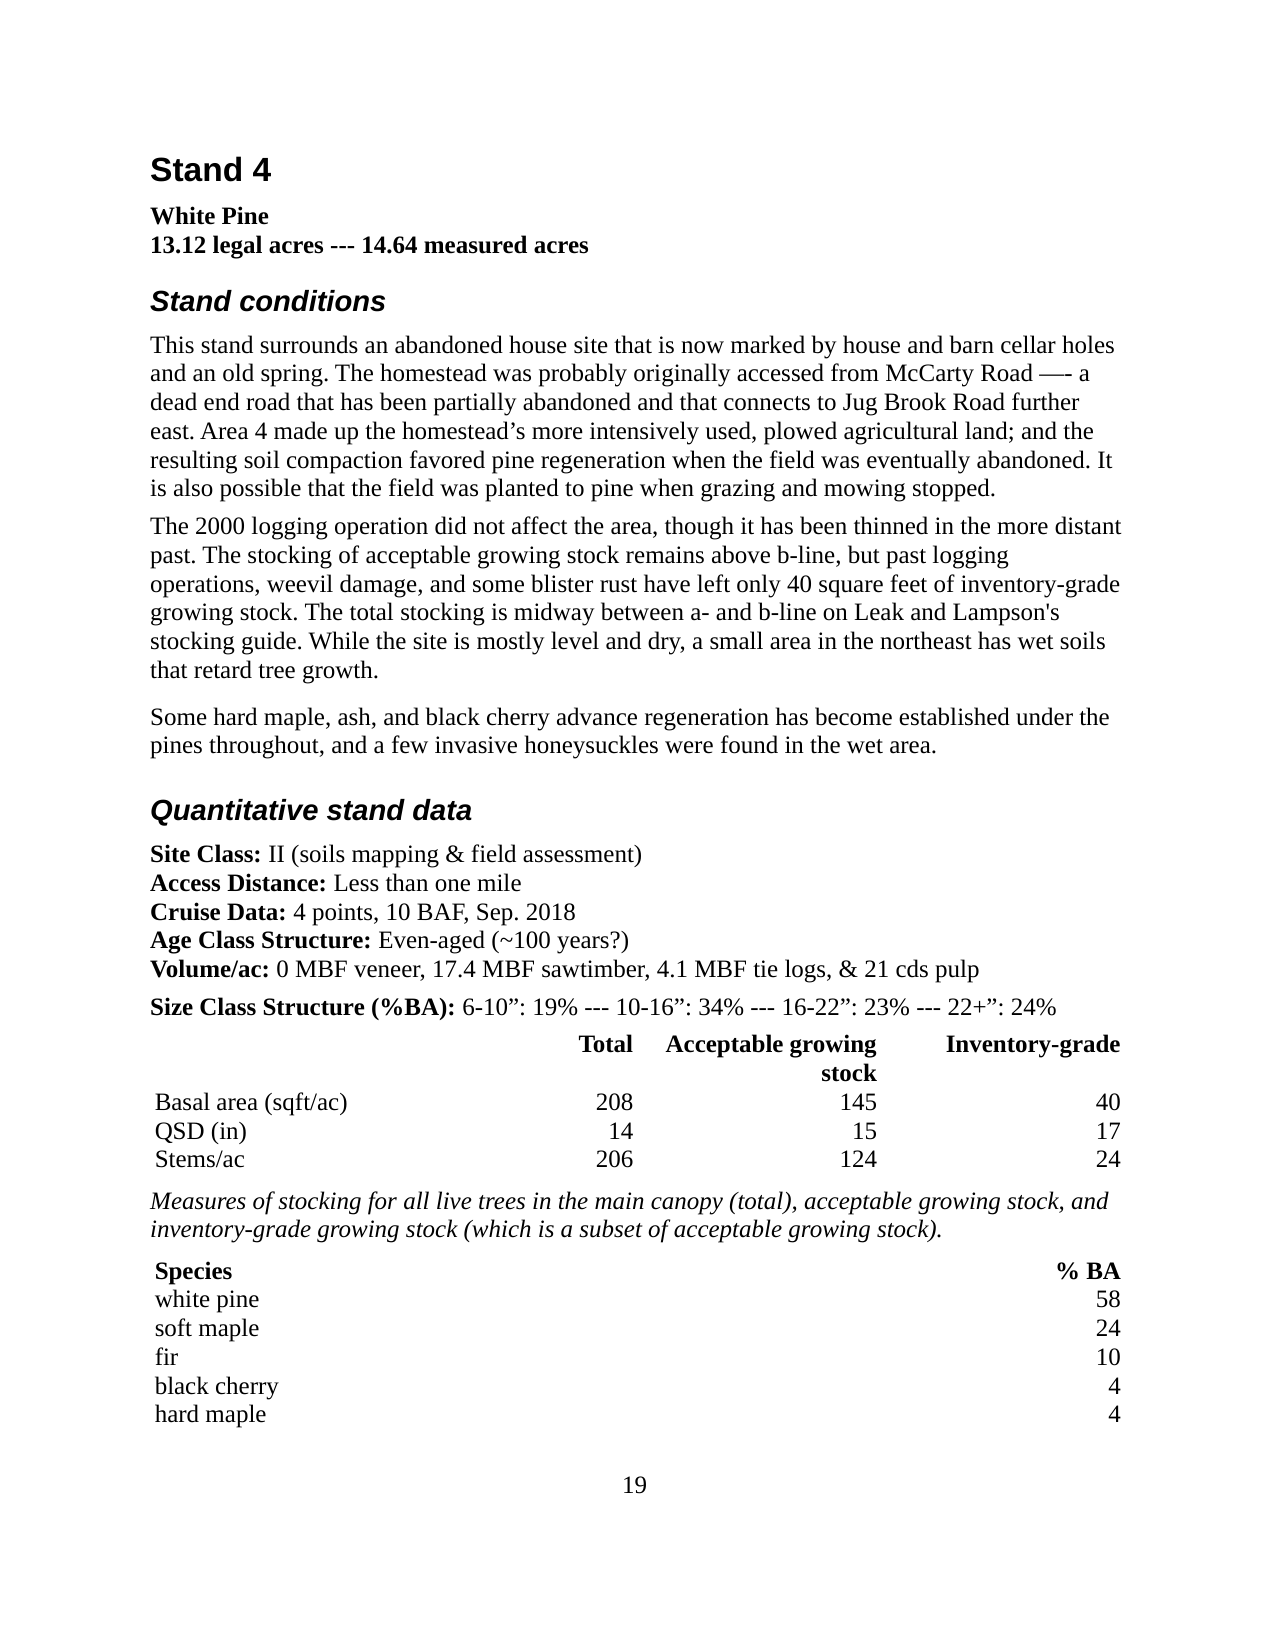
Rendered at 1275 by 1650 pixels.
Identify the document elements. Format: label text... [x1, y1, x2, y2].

table_cell 208 [394, 1087, 637, 1116]
table_header Total [394, 1030, 637, 1087]
text Some hard maple, ash, and black cherry advance regeneration has become established under the pines throughout, and a few invasive honeysuckles were found in the wet area. [150, 702, 1125, 759]
table_cell hard maple [150, 1400, 637, 1428]
table_header Inventory-grade [881, 1030, 1125, 1087]
table_cell 17 [881, 1116, 1125, 1144]
text Site Class: II (soils mapping & field assessment) Access Distance: Less than one mile Cruise Data: 4 points, 10 BAF, Sep. 2018 Age Class Structure: Even-aged (~100 years?) Volume/ac: 0 MBF veneer, 17.4 MBF sawtimber, 4.1 MBF tie logs, & 21 cds pulp [150, 839, 1125, 983]
table_cell Basal area (sqft/ac) [150, 1087, 394, 1116]
table_cell QSD (in) [150, 1116, 394, 1144]
table_cell 14 [394, 1116, 637, 1144]
text This stand surrounds an abandoned house site that is now marked by house and barn cellar holes and an old spring. The homestead was probably originally accessed from McCarty Road —- a dead end road that has been partially abandoned and that connects to Jug Brook Road further east. Area 4 made up the homestead’s more intensively used, plowed agricultural land; and the resulting soil compaction favored pine regeneration when the field was eventually abandoned. It is also possible that the field was planted to pine when grazing and mowing stopped. [150, 330, 1125, 502]
table_cell 15 [638, 1116, 881, 1144]
table_header Species [150, 1256, 637, 1284]
table_cell 4 [638, 1371, 1125, 1399]
table_cell 206 [394, 1145, 637, 1173]
table_cell 40 [881, 1087, 1125, 1116]
table_header % BA [638, 1256, 1125, 1284]
table_cell 145 [638, 1087, 881, 1116]
table_header [150, 1030, 394, 1087]
table_cell 24 [881, 1145, 1125, 1173]
text Size Class Structure (%BA): 6-10”: 19% --- 10-16”: 34% --- 16-22”: 23% --- 22+”: 24% [150, 992, 1125, 1021]
text Measures of stocking for all live trees in the main canopy (total), acceptable growing stock, and inventory-grade growing stock (which is a subset of acceptable growing stock). [150, 1186, 1125, 1243]
subtitle Stand conditions [150, 284, 1125, 317]
table_header Acceptable growing stock [638, 1030, 881, 1087]
table_cell white pine [150, 1285, 637, 1313]
table_cell 4 [638, 1400, 1125, 1428]
table_cell 124 [638, 1145, 881, 1173]
table_cell 24 [638, 1313, 1125, 1342]
table_cell Stems/ac [150, 1145, 394, 1173]
table_cell black cherry [150, 1371, 637, 1399]
subtitle Quantitative stand data [150, 793, 1125, 827]
subtitle Stand 4 [150, 150, 1125, 189]
table_cell soft maple [150, 1313, 637, 1342]
text White Pine 13.12 legal acres --- 14.64 measured acres [150, 201, 1125, 259]
table_cell 58 [638, 1285, 1125, 1313]
text The 2000 logging operation did not affect the area, though it has been thinned in the more distant past. The stocking of acceptable growing stock remains above b-line, but past logging operations, weevil damage, and some blister rust have left only 40 square feet of inventory-grade growing stock. The total stocking is midway between a- and b-line on Leak and Lampson's stocking guide. While the site is mostly level and dry, a small area in the northeast has wet soils that retard tree growth. [150, 511, 1125, 684]
table_cell fir [150, 1342, 637, 1371]
table_cell 10 [638, 1342, 1125, 1371]
